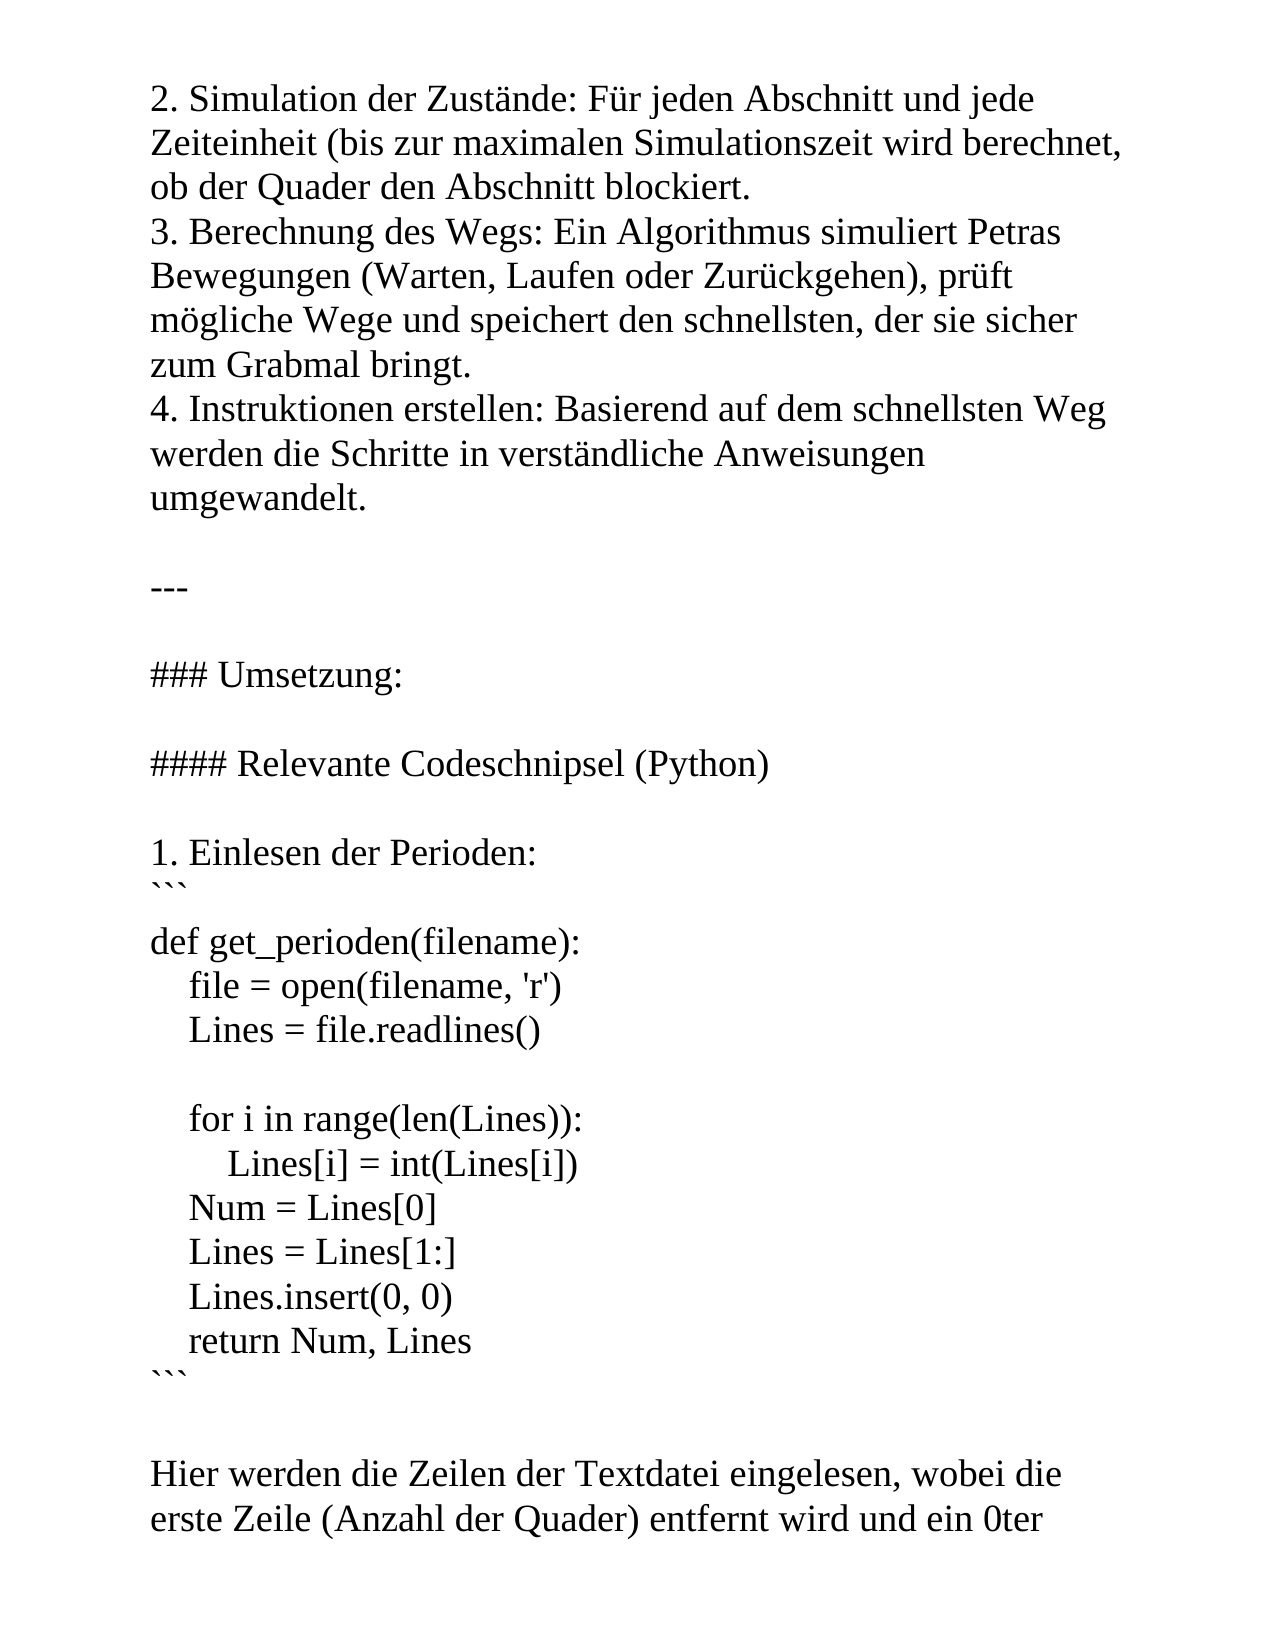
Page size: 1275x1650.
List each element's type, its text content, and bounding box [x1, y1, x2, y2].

text #### Relevante Codeschnipsel (Python) [150, 741, 1125, 785]
text Lines[i] = int(Lines[i]) [150, 1140, 1125, 1184]
text ### Umsetzung: [150, 652, 1125, 696]
text def get_perioden(filename): [150, 918, 1125, 962]
text 3. Berechnung des Wegs: Ein Algorithmus simuliert Petras Bewegungen (Warten, Laufen oder Zurückgehen), prüft mögliche Wege und speichert den schnellsten, der sie sicher zum Grabmal bringt. [150, 208, 1125, 386]
text Num = Lines[0] [150, 1184, 1125, 1229]
text for i in range(len(Lines)): [150, 1096, 1125, 1140]
text file = open(filename, 'r') [150, 962, 1125, 1007]
text --- [150, 563, 1125, 607]
text Hier werden die Zeilen der Textdatei eingelesen, wobei die erste Zeile (Anzahl der Quader) entfernt wird und ein 0ter [150, 1451, 1125, 1539]
text return Num, Lines [150, 1317, 1125, 1362]
text Lines = Lines[1:] [150, 1229, 1125, 1273]
text 2. Simulation der Zustände: Für jeden Abschnitt und jede Zeiteinheit (bis zur maximalen Simulationszeit wird berechnet, ob der Quader den Abschnitt blockiert. [150, 75, 1125, 208]
text 1. Einlesen der Perioden: [150, 829, 1125, 874]
text ``` [150, 874, 1125, 918]
text ``` [150, 1362, 1125, 1406]
text 4. Instruktionen erstellen: Basierend auf dem schnellsten Weg werden die Schritte in verständliche Anweisungen umgewandelt. [150, 386, 1125, 519]
text Lines.insert(0, 0) [150, 1273, 1125, 1317]
text Lines = file.readlines() [150, 1007, 1125, 1051]
